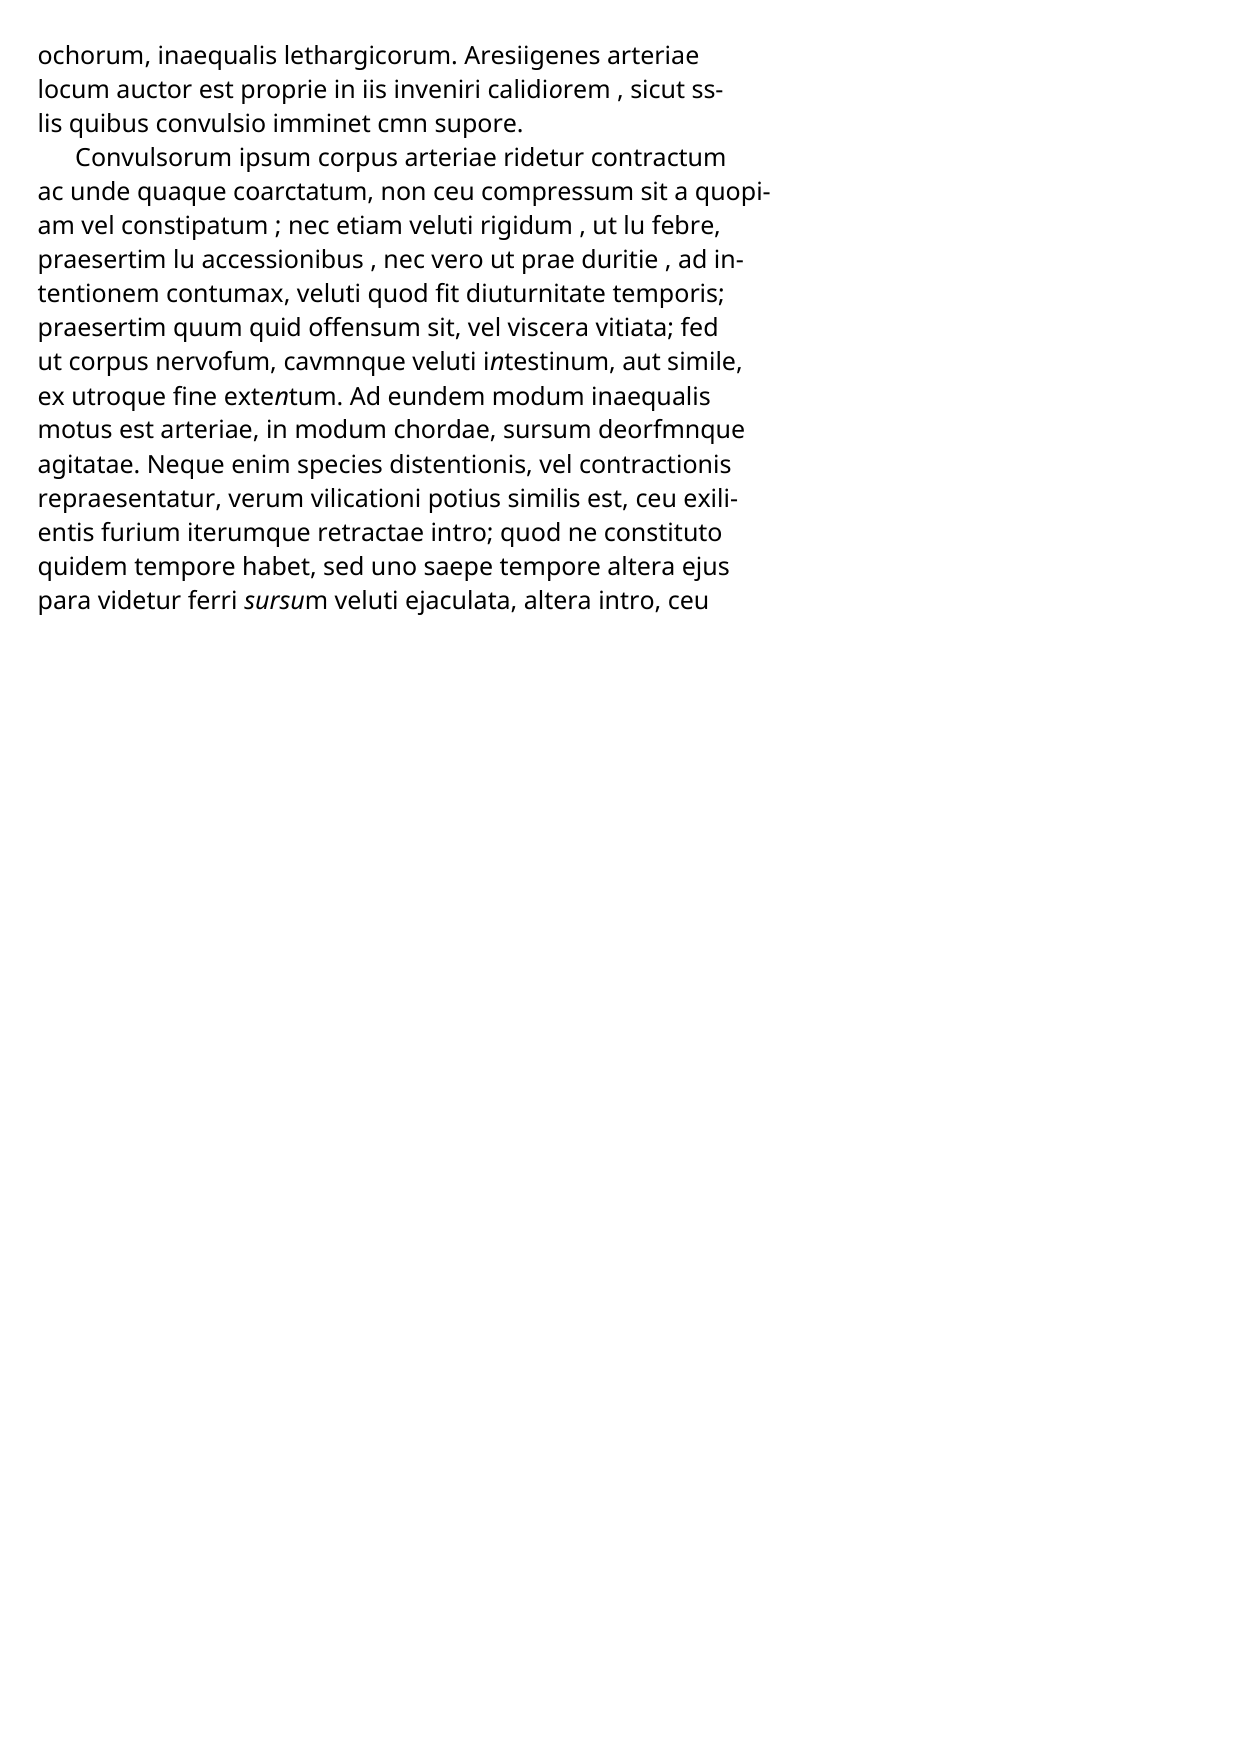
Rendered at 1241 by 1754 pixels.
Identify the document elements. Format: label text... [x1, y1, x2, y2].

text Convulsorum ipsum corpus arteriae ridetur contractum ac unde quaque coarctatum, non ceu compressum sit a quopi- am vel constipatum ; nec etiam veluti rigidum , ut lu febre, praesertim lu accessionibus , nec vero ut prae duritie , ad in- tentionem contumax, veluti quod fit diuturnitate temporis; praesertim quum quid offensum sit, vel viscera vitiata; fed ut corpus nervofum, cavmnque veluti intestinum, aut simile, ex utroque fine extentum. Ad eundem modum inaequalis motus est arteriae, in modum chordae, sursum deorfmnque agitatae. Neque enim species distentionis, vel contractionis repraesentatur, verum vilicationi potius similis est, ceu exili- entis furium iterumque retractae intro; quod ne constituto quidem tempore habet, sed uno saepe tempore altera ejus para videtur ferri sursum veluti ejaculata, altera intro, ceu [37, 140, 1203, 617]
text ochorum, inaequalis lethargicorum. Aresiigenes arteriae locum auctor est proprie in iis inveniri calidiorem , sicut ss- lis quibus convulsio imminet cmn supore. [37, 37, 1203, 140]
